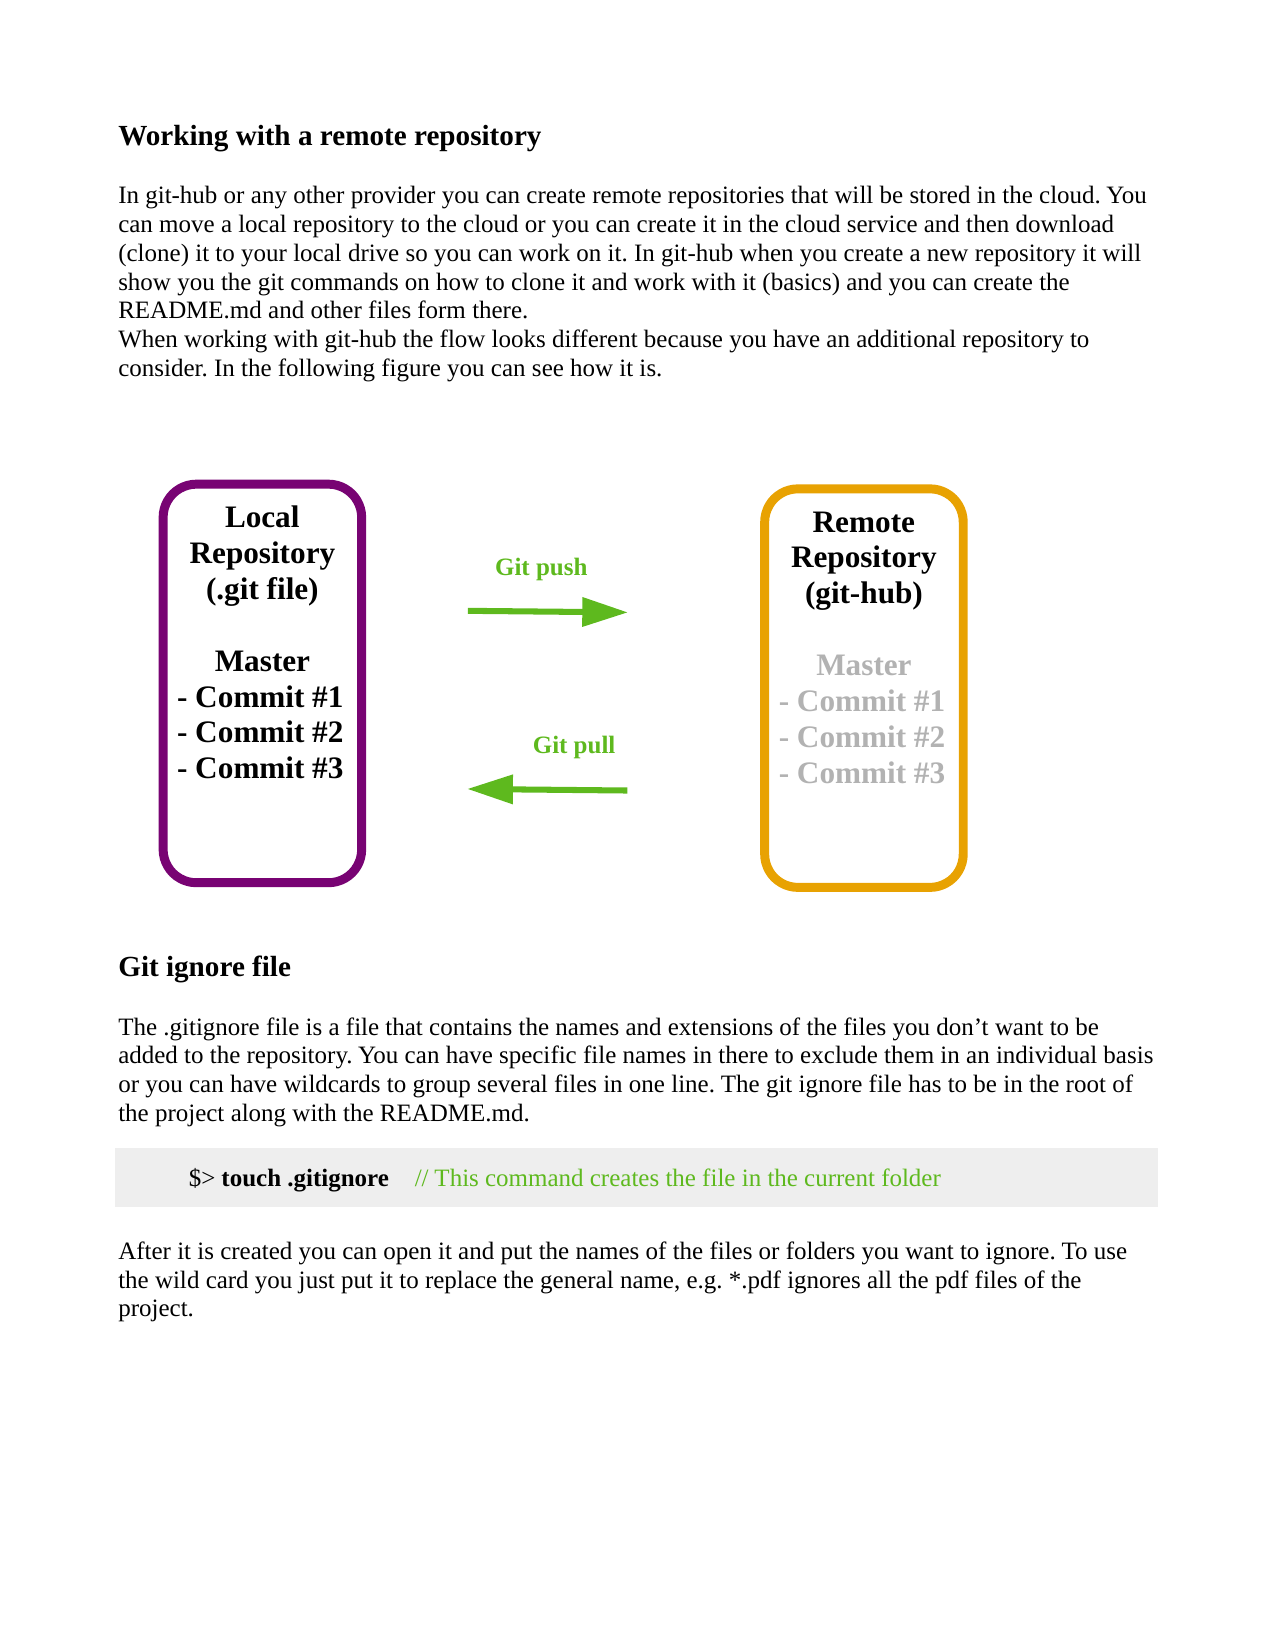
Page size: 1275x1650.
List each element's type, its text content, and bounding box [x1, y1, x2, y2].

text Working with a remote repository [118, 118, 1157, 152]
text The .gitignore file is a file that contains the names and extensions of the files you don’t want to be added to the repository. You can have specific file names in there to exclude them in an individual basis or you can have wildcards to group several files in one line. The git ignore file has to be in the root of the project along with the README.md. [118, 1012, 1157, 1127]
text After it is created you can open it and put the names of the files or folders you want to ignore. To use the wild card you just put it to replace the general name, e.g. *.pdf ignores all the pdf files of the project. [118, 1236, 1157, 1322]
text In git-hub or any other provider you can create remote repositories that will be stored in the cloud. You can move a local repository to the cloud or you can create it in the cloud service and then download (clone) it to your local drive so you can work on it. In git-hub when you create a new repository it will show you the git commands on how to clone it and work with it (basics) and you can create the README.md and other files form there. [118, 180, 1157, 324]
text When working with git-hub the flow looks different because you have an additional repository to consider. In the following figure you can see how it is. [118, 324, 1157, 382]
text Git ignore file [118, 949, 1157, 983]
